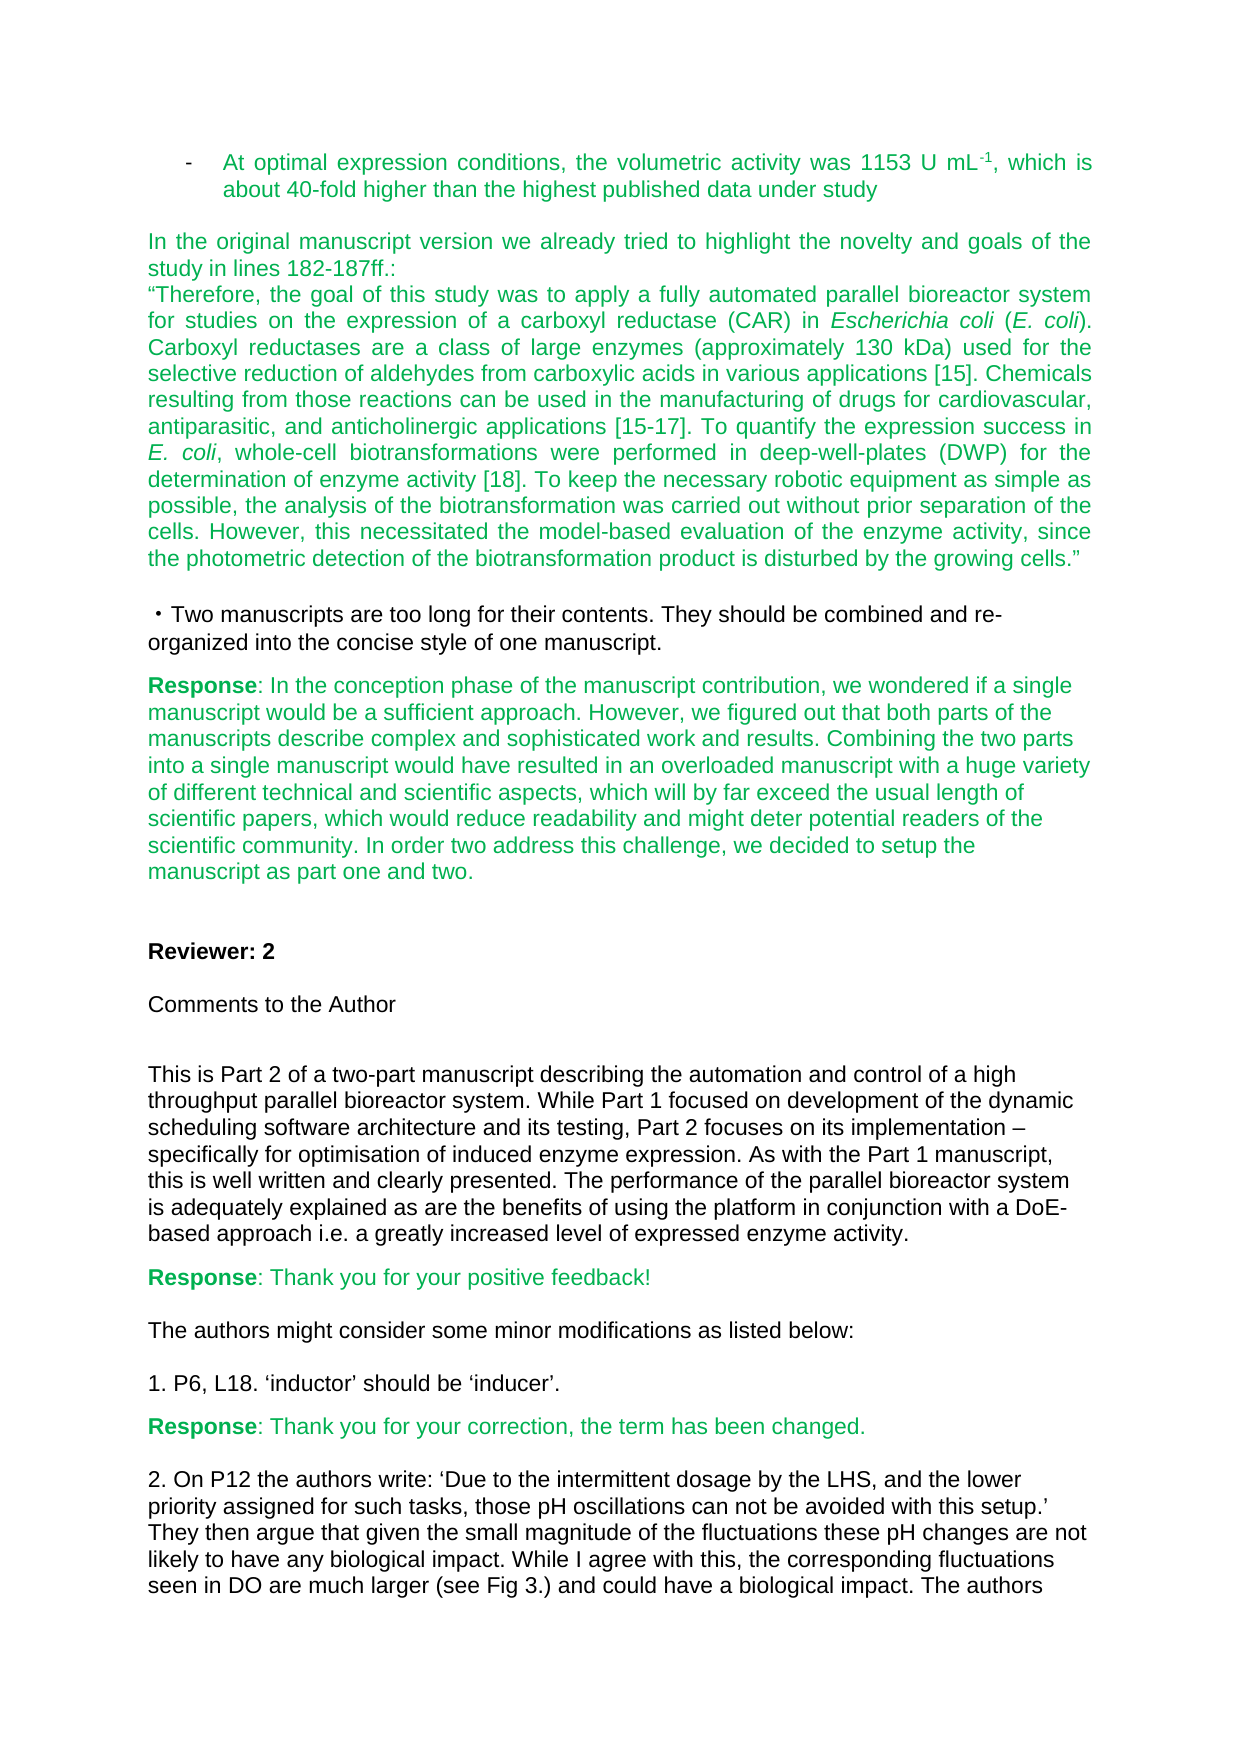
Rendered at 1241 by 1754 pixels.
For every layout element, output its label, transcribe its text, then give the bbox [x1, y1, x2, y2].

list At optimal expression conditions, the volumetric activity was 1153 U mL-1, which is about 40-fold higher than the highest published data under study [185, 148, 1093, 202]
text Response: Thank you for your positive feedback! The authors might consider some minor modifications as listed below: 1. P6, L18. ‘inductor’ should be ‘inducer’. [148, 1263, 1093, 1396]
text This is Part 2 of a two-part manuscript describing the automation and control of a high throughput parallel bioreactor system. While Part 1 focused on development of the dynamic scheduling software architecture and its testing, Part 2 focuses on its implementation – specifically for optimisation of induced enzyme expression. As with the Part 1 manuscript, this is well written and clearly presented. The performance of the parallel bioreactor system is adequately explained as are the benefits of using the platform in conjunction with a DoE-based approach i.e. a greatly increased level of expressed enzyme activity. [148, 1061, 1093, 1247]
text In the original manuscript version we already tried to highlight the novelty and goals of the study in lines 182-187ff.: [148, 228, 1093, 281]
text ・Two manuscripts are too long for their contents. They should be combined and re-organized into the concise style of one manuscript. [148, 571, 1093, 655]
text Response: In the conception phase of the manuscript contribution, we wondered if a single manuscript would be a sufficient approach. However, we figured out that both parts of the manuscripts describe complex and sophisticated work and results. Combining the two parts into a single manuscript would have resulted in an overloaded manuscript with a huge variety of different technical and scientific aspects, which will by far exceed the usual length of scientific papers, which would reduce readability and might deter potential readers of the scientific community. In order two address this challenge, we decided to setup the manuscript as part one and two. Reviewer: 2 Comments to the Author [148, 672, 1093, 1044]
text Response: Thank you for your correction, the term has been changed. 2. On P12 the authors write: ‘Due to the intermittent dosage by the LHS, and the lower priority assigned for such tasks, those pH oscillations can not be avoided with this setup.’ They then argue that given the small magnitude of the fluctuations these pH changes are not likely to have any biological impact. While I agree with this, the corresponding fluctuations seen in DO are much larger (see Fig 3.) and could have a biological impact. The authors [148, 1413, 1093, 1599]
text “Therefore, the goal of this study was to apply a fully automated parallel bioreactor system for studies on the expression of a carboxyl reductase (CAR) in Escherichia coli (E. coli). Carboxyl reductases are a class of large enzymes (approximately 130 kDa) used for the selective reduction of aldehydes from carboxylic acids in various applications [15]. Chemicals resulting from those reactions can be used in the manufacturing of drugs for cardiovascular, antiparasitic, and anticholinergic applications [15-17]. To quantify the expression success in E. coli, whole-cell biotransformations were performed in deep-well-plates (DWP) for the determination of enzyme activity [18]. To keep the necessary robotic equipment as simple as possible, the analysis of the biotransformation was carried out without prior separation of the cells. However, this necessitated the model-based evaluation of the enzyme activity, since the photometric detection of the biotransformation product is disturbed by the growing cells.” [148, 281, 1093, 571]
